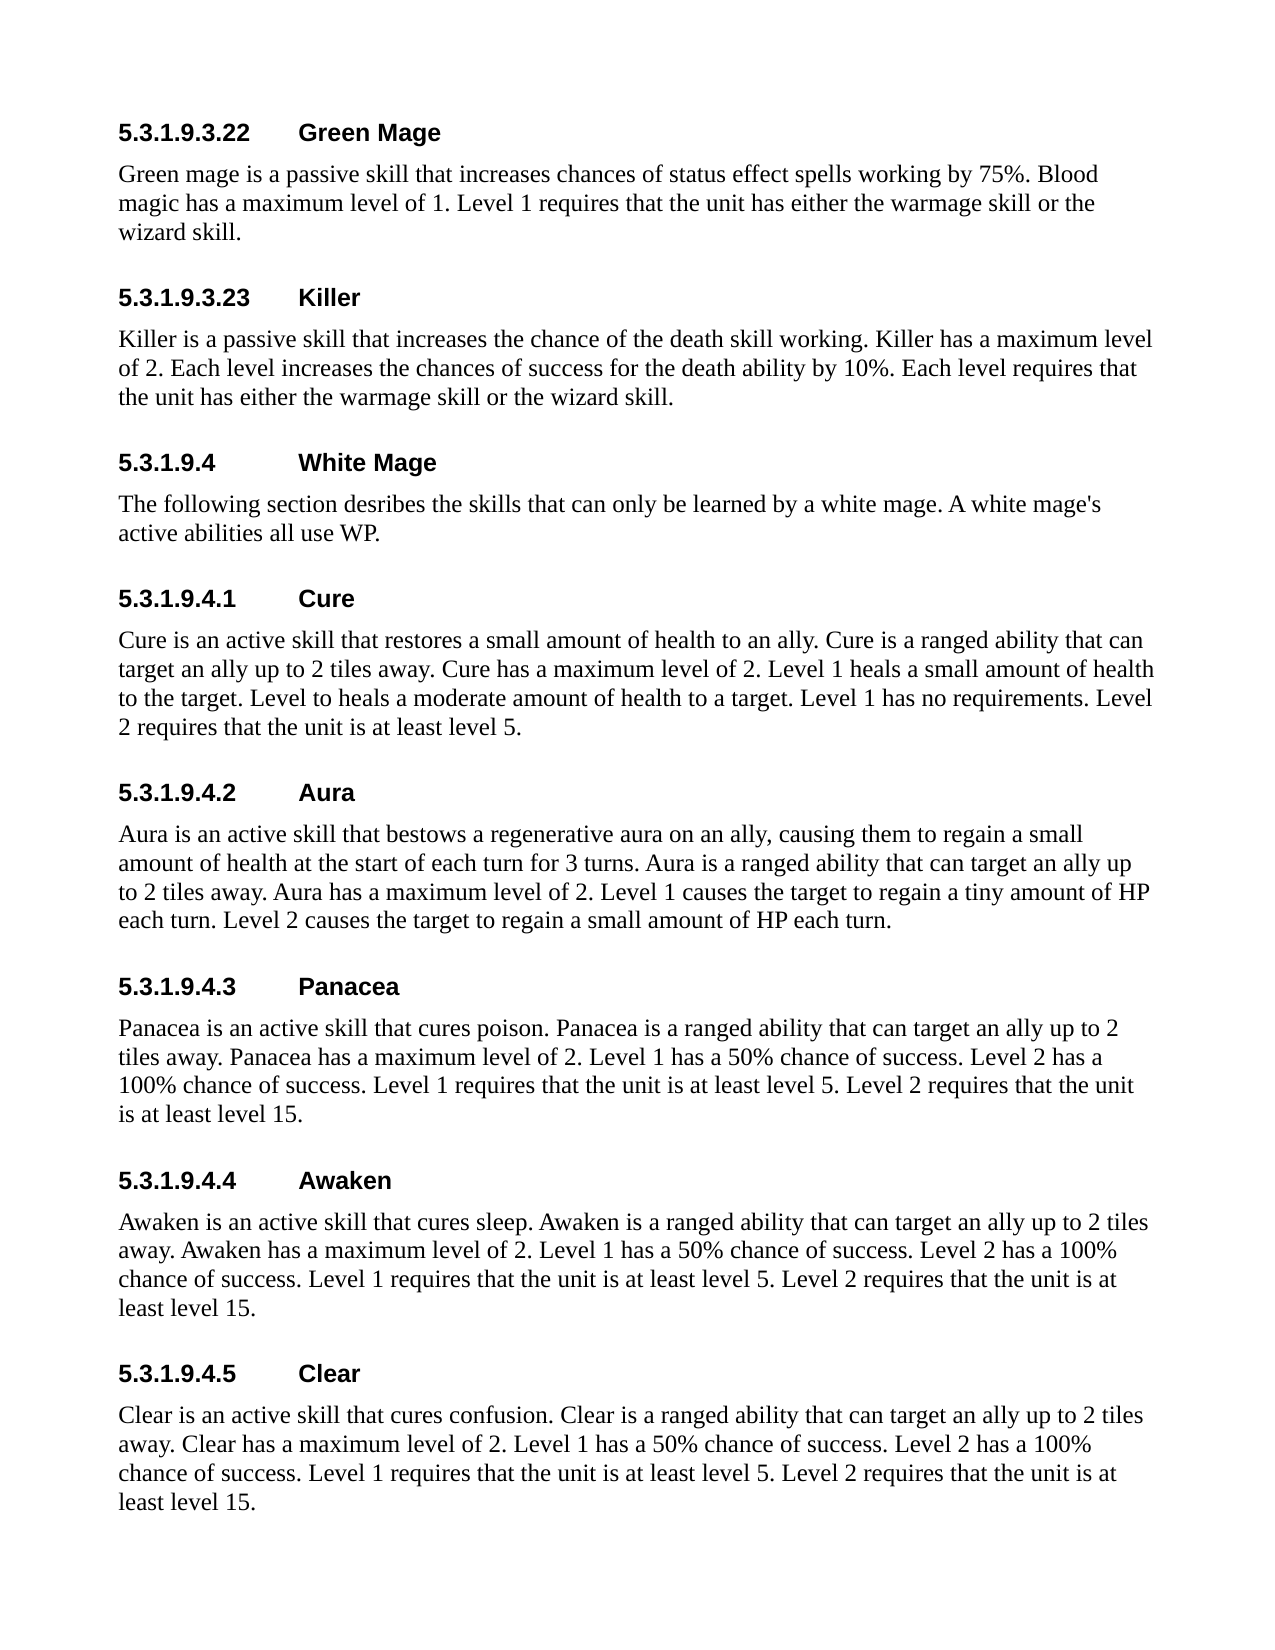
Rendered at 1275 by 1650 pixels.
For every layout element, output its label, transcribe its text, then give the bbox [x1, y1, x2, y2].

subtitle Killer [118, 283, 1157, 312]
text Panacea is an active skill that cures poison. Panacea is a ranged ability that can target an ally up to 2 tiles away. Panacea has a maximum level of 2. Level 1 has a 50% chance of success. Level 2 has a 100% chance of success. Level 1 requires that the unit is at least level 5. Level 2 requires that the unit is at least level 15. [118, 1013, 1157, 1128]
subtitle Cure [118, 584, 1157, 613]
text Green mage is a passive skill that increases chances of status effect spells working by 75%. Blood magic has a maximum level of 1. Level 1 requires that the unit has either the warmage skill or the wizard skill. [118, 159, 1157, 246]
subtitle Awaken [118, 1166, 1157, 1194]
text Killer is a passive skill that increases the chance of the death skill working. Killer has a maximum level of 2. Each level increases the chances of success for the death ability by 10%. Each level requires that the unit has either the warmage skill or the wizard skill. [118, 324, 1157, 411]
text Cure is an active skill that restores a small amount of health to an ally. Cure is a ranged ability that can target an ally up to 2 tiles away. Cure has a maximum level of 2. Level 1 heals a small amount of health to the target. Level to heals a moderate amount of health to a target. Level 1 has no requirements. Level 2 requires that the unit is at least level 5. [118, 626, 1157, 741]
text Clear is an active skill that cures confusion. Clear is a ranged ability that can target an ally up to 2 tiles away. Clear has a maximum level of 2. Level 1 has a 50% chance of success. Level 2 has a 100% chance of success. Level 1 requires that the unit is at least level 5. Level 2 requires that the unit is at least level 15. [118, 1401, 1157, 1516]
subtitle Panacea [118, 972, 1157, 1001]
subtitle Aura [118, 778, 1157, 807]
subtitle White Mage [118, 448, 1157, 477]
text The following section desribes the skills that can only be learned by a white mage. A white mage's active abilities all use WP. [118, 489, 1157, 547]
text Awaken is an active skill that cures sleep. Awaken is a ranged ability that can target an ally up to 2 tiles away. Awaken has a maximum level of 2. Level 1 has a 50% chance of success. Level 2 has a 100% chance of success. Level 1 requires that the unit is at least level 5. Level 2 requires that the unit is at least level 15. [118, 1207, 1157, 1322]
text Aura is an active skill that bestows a regenerative aura on an ally, causing them to regain a small amount of health at the start of each turn for 3 turns. Aura is a ranged ability that can target an ally up to 2 tiles away. Aura has a maximum level of 2. Level 1 causes the target to regain a tiny amount of HP each turn. Level 2 causes the target to regain a small amount of HP each turn. [118, 819, 1157, 934]
subtitle Green Mage [118, 118, 1157, 147]
subtitle Clear [118, 1359, 1157, 1388]
